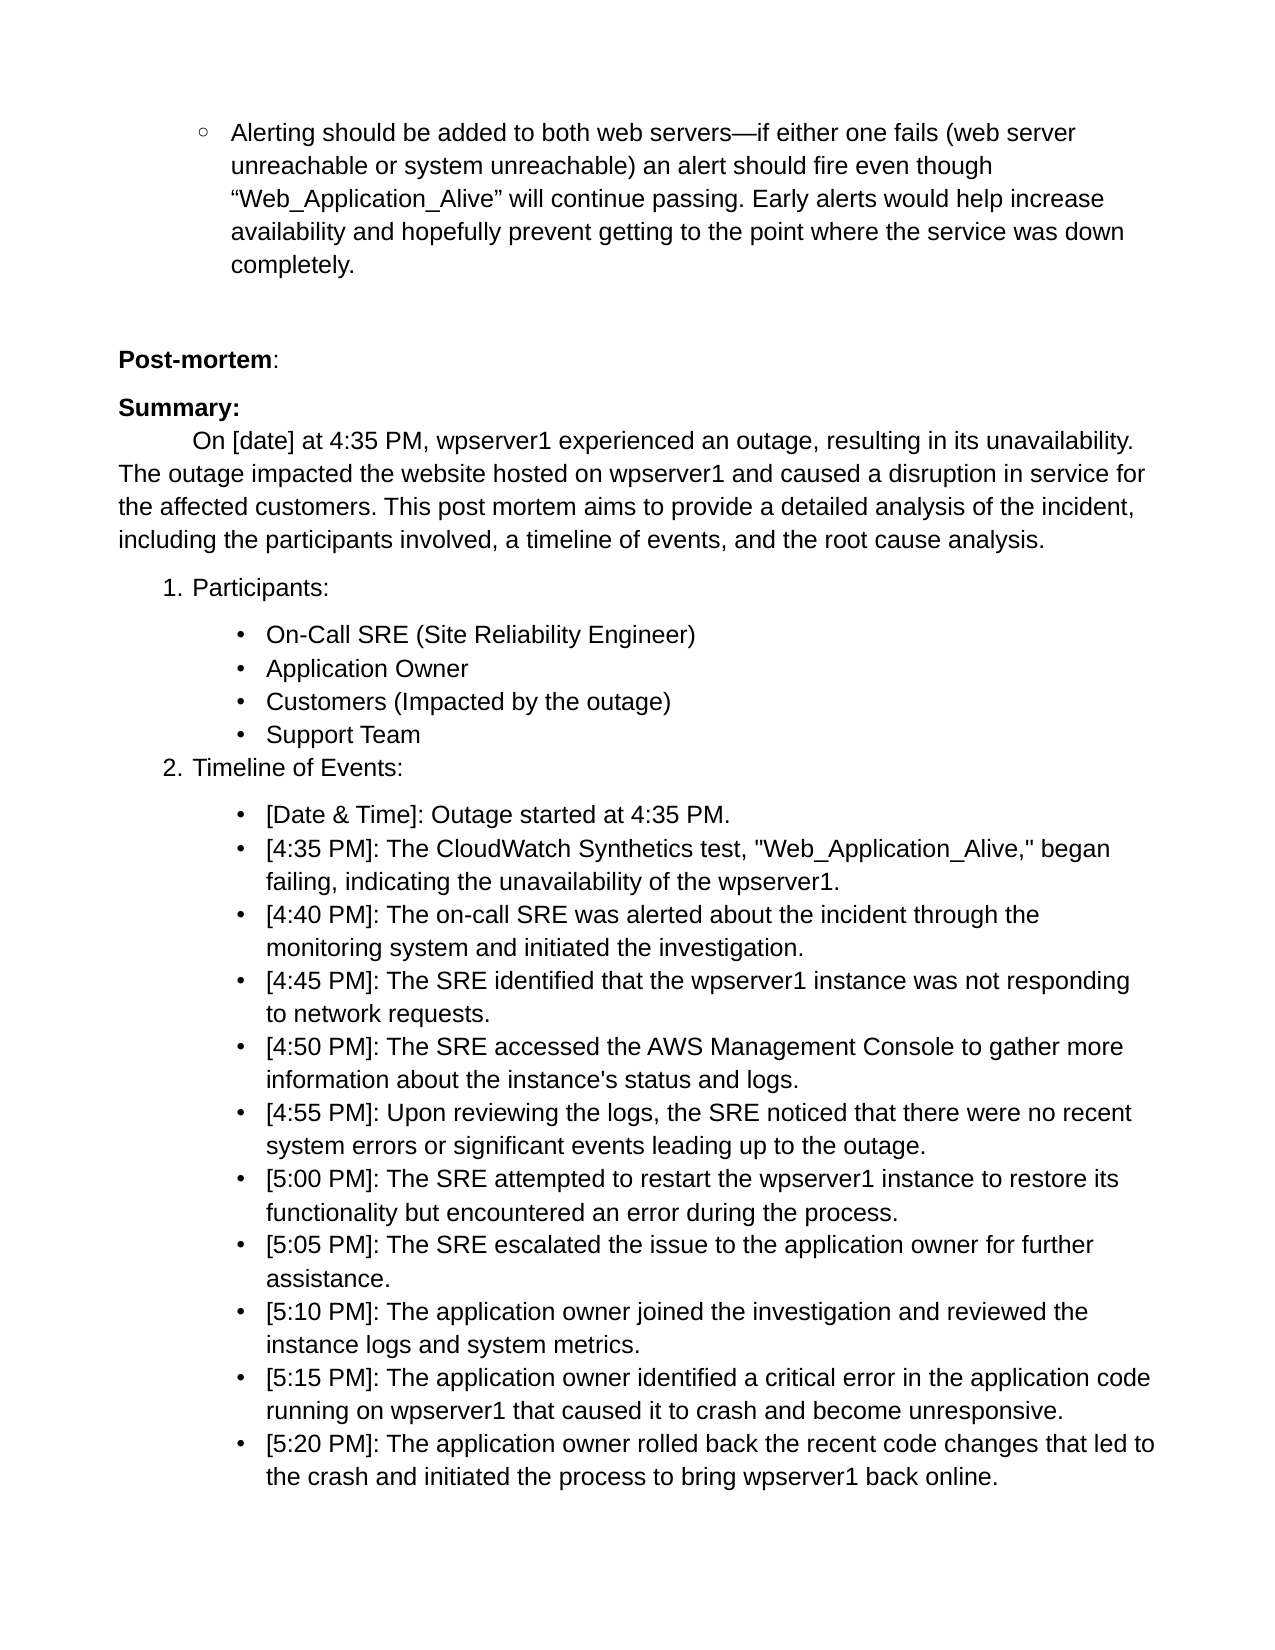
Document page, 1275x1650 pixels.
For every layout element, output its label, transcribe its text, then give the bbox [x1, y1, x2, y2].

list [4:35 PM]: The CloudWatch Synthetics test, "Web_Application_Alive," began failing, indicating the unavailability of the wpserver1. [236, 834, 1157, 896]
list Support Team [236, 720, 1157, 749]
list Alerting should be added to both web servers—if either one fails (web server unreachable or system unreachable) an alert should fire even though “Web_Application_Alive” will continue passing. Early alerts would help increase availability and hopefully prevent getting to the point where the service was down completely. [193, 118, 1157, 279]
list [4:50 PM]: The SRE accessed the AWS Management Console to gather more information about the instance's status and logs. [236, 1032, 1157, 1094]
list Participants: [162, 573, 1157, 602]
list [4:45 PM]: The SRE identified that the wpserver1 instance was not responding to network requests. [236, 966, 1157, 1028]
list [5:15 PM]: The application owner identified a critical error in the application code running on wpserver1 that caused it to crash and become unresponsive. [236, 1363, 1157, 1425]
list Timeline of Events: [162, 753, 1157, 782]
list [Date & Time]: Outage started at 4:35 PM. [236, 801, 1157, 829]
list [4:55 PM]: Upon reviewing the logs, the SRE noticed that there were no recent system errors or significant events leading up to the outage. [236, 1098, 1157, 1160]
list [5:00 PM]: The SRE attempted to restart the wpserver1 instance to restore its functionality but encountered an error during the process. [236, 1164, 1157, 1226]
list On-Call SRE (Site Reliability Engineer) [236, 620, 1157, 649]
list [5:10 PM]: The application owner joined the investigation and reviewed the instance logs and system metrics. [236, 1297, 1157, 1358]
text Post-mortem: [118, 346, 1157, 374]
list [4:40 PM]: The on-call SRE was alerted about the incident through the monitoring system and initiated the investigation. [236, 900, 1157, 962]
text Summary: On [date] at 4:35 PM, wpserver1 experienced an outage, resulting in its unavailability. The outage impacted the website hosted on wpserver1 and caused a disruption in service for the affected customers. This post mortem aims to provide a detailed analysis of the incident, including the participants involved, a timeline of events, and the root cause analysis. [118, 393, 1157, 554]
list [5:20 PM]: The application owner rolled back the recent code changes that led to the crash and initiated the process to bring wpserver1 back online. [236, 1429, 1157, 1491]
list Application Owner [236, 653, 1157, 682]
list Customers (Impacted by the outage) [236, 687, 1157, 716]
list [5:05 PM]: The SRE escalated the issue to the application owner for further assistance. [236, 1231, 1157, 1292]
